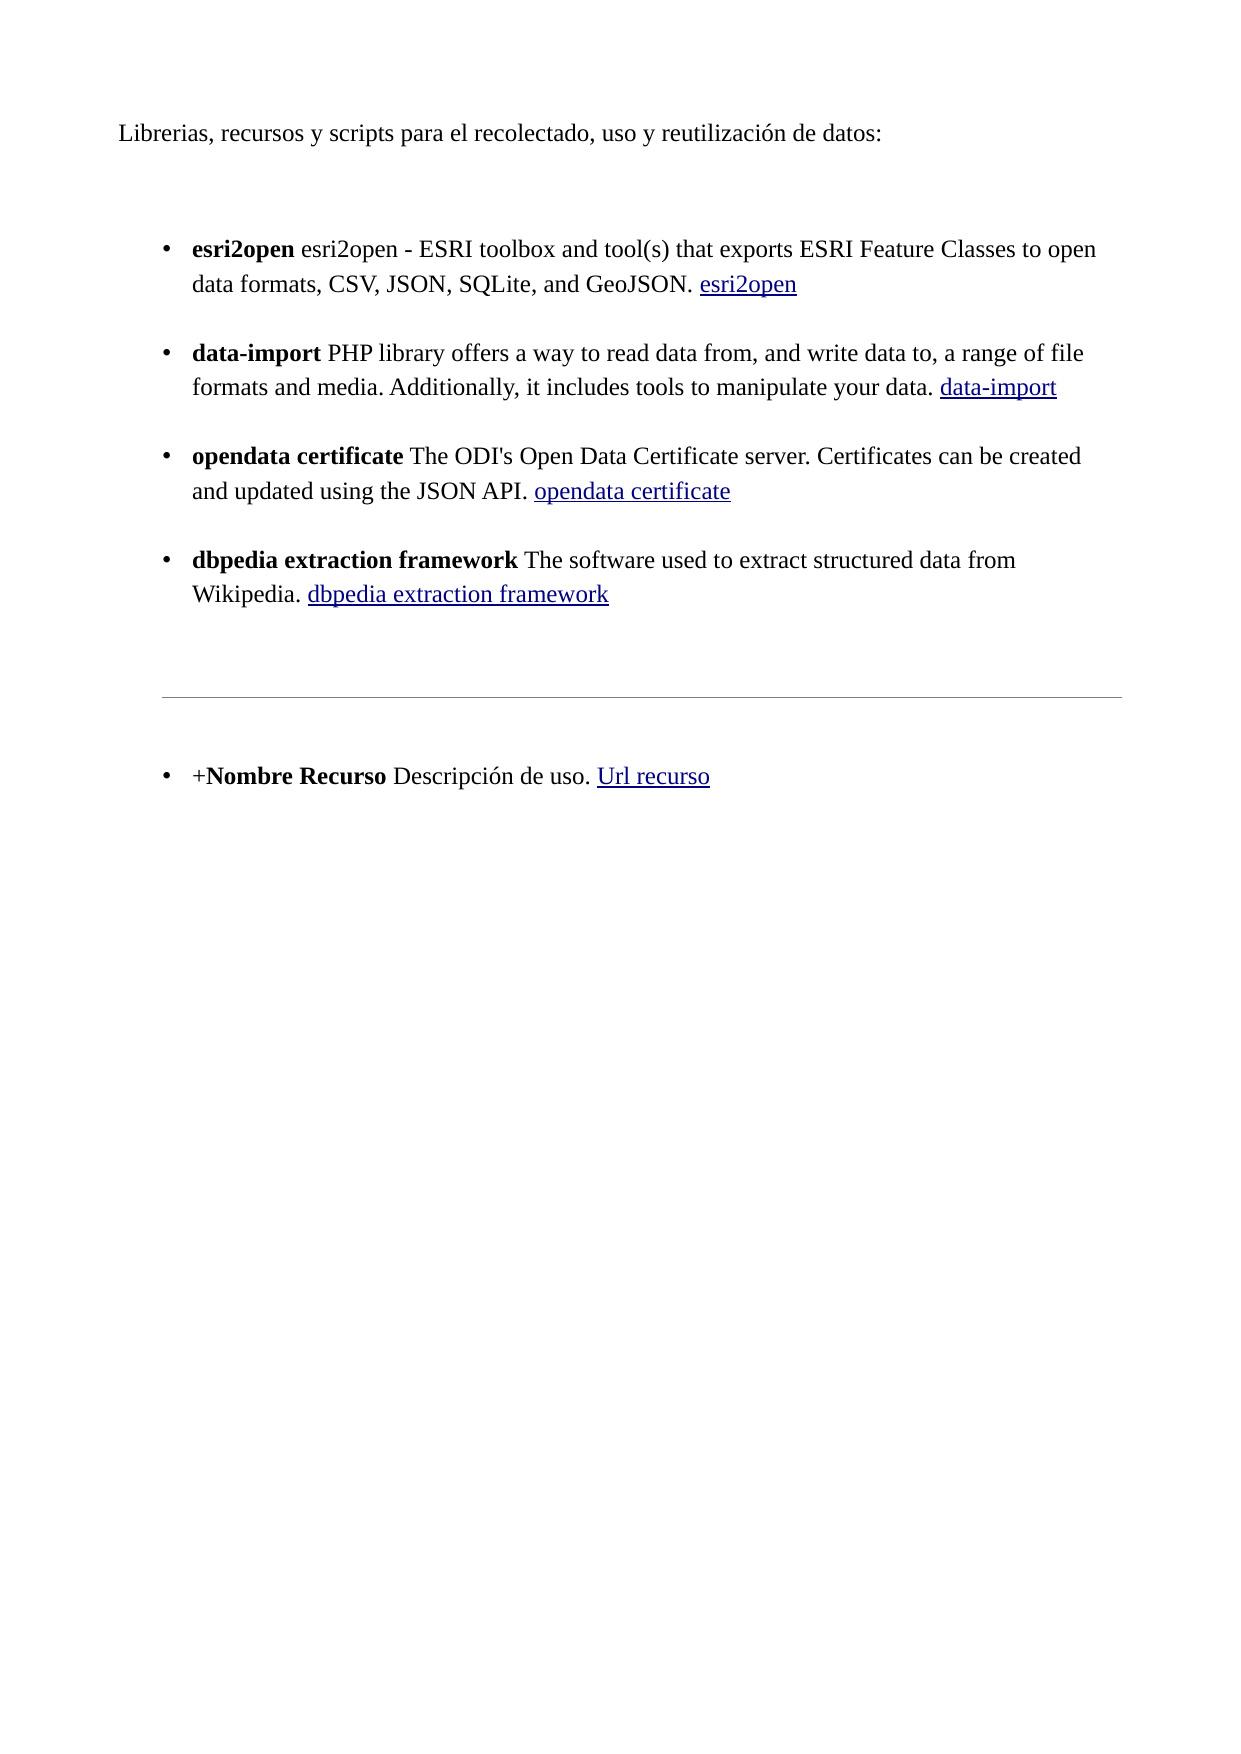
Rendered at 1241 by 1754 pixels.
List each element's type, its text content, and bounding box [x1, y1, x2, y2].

list dbpedia extraction framework The software used to extract structured data from Wikipedia. dbpedia extraction framework [162, 545, 1122, 608]
list esri2open esri2open - ESRI toolbox and tool(s) that exports ESRI Feature Classes to open data formats, CSV, JSON, SQLite, and GeoJSON. esri2open [162, 234, 1122, 298]
list +Nombre Recurso Descripción de uso. Url recurso [162, 761, 1122, 790]
list opendata certificate The ODI's Open Data Certificate server. Certificates can be created and updated using the JSON API. opendata certificate [162, 441, 1122, 505]
list data-import PHP library offers a way to read data from, and write data to, a range of file formats and media. Additionally, it includes tools to manipulate your data. data-import [162, 338, 1122, 401]
text Librerias, recursos y scripts para el recolectado, uso y reutilización de datos: [118, 118, 1122, 147]
